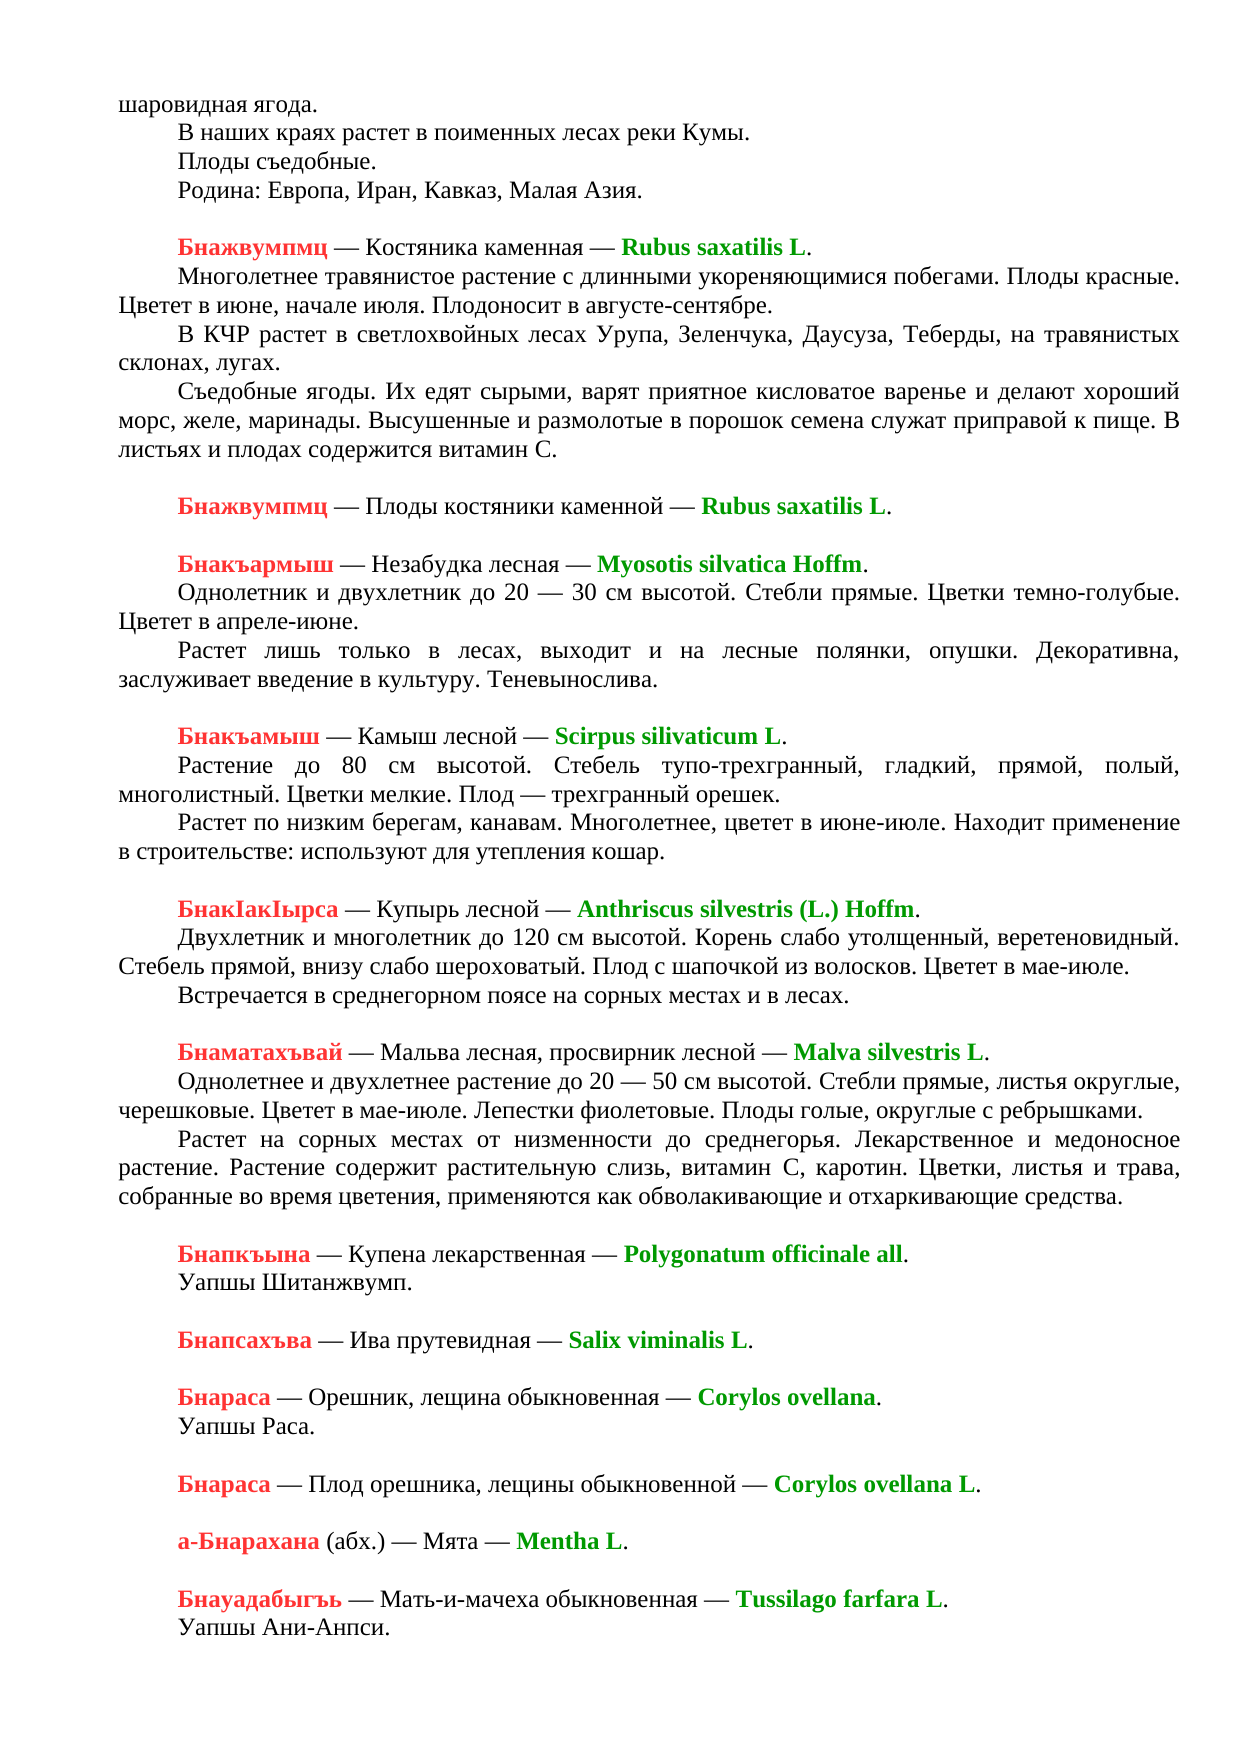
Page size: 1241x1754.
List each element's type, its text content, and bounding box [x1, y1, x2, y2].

text Встречается в среднегорном поясе на сорных местах и в лесах. [118, 980, 1181, 1009]
text В КЧР растет в светлохвойных лесах Урупа, Зеленчука, Даусуза, Теберды, на травянистых склонах, лугах. [118, 319, 1181, 376]
text Уапшы Ани-Анпси. [118, 1612, 1181, 1641]
text Уапшы Раса. [118, 1411, 1181, 1440]
text В наших краях растет в поименных лесах реки Кумы. [118, 117, 1181, 146]
text Бнапкъына — Купена лекарственная — Polygonatum officinale all. [118, 1239, 1181, 1267]
text Растет на сорных местах от низменности до среднегорья. Лекарственное и медоносное растение. Растение содержит растительную слизь, витамин C, каротин. Цветки, листья и трава, собранные во время цветения, применяются как обволакивающие и отхаркивающие средства. [118, 1124, 1181, 1210]
text Родина: Европа, Иран, Кавказ, Малая Азия. [118, 175, 1181, 204]
text Уапшы Шитанжвумп. [118, 1267, 1181, 1296]
text Бнаматахъвай — Мальва лесная, просвирник лесной — Malva silvestris L. [118, 1037, 1181, 1066]
text а-Бнарахана (абх.) — Мята — Mentha L. [118, 1526, 1181, 1555]
text Бнапсахъва — Ива прутевидная — Salix viminalis L. [118, 1325, 1181, 1354]
text Бнараса — Плод орешника, лещины обыкновенной — Corylos ovellana L. [118, 1469, 1181, 1497]
text БнакIакIырса — Купырь лесной — Anthriscus silvestris (L.) Hoffm. [118, 894, 1181, 922]
text Съедобные ягоды. Их едят сырыми, варят приятное кисловатое варенье и делают хороший морс, желе, маринады. Высушенные и размолотые в порошок семена служат приправой к пище. В листьях и плодах содержится витамин C. [118, 376, 1181, 462]
text Многолетнее травянистое растение с длинными укореняющимися побегами. Плоды красные. Цветет в июне, начале июля. Плодоносит в августе-сентябре. [118, 261, 1181, 319]
text шаровидная ягода. [118, 89, 1181, 117]
text Однолетнее и двухлетнее растение до 20 — 50 см высотой. Стебли прямые, листья округлые, черешковые. Цветет в мае-июле. Лепестки фиолетовые. Плоды голые, округлые с ребрышками. [118, 1066, 1181, 1124]
text Бнажвумпмц — Костяника каменная — Rubus saxatilis L. [118, 232, 1181, 261]
text Двухлетник и многолетник до 120 см высотой. Корень слабо утолщенный, веретеновидный. Стебель прямой, внизу слабо шероховатый. Плод с шапочкой из волосков. Цветет в мае-июле. [118, 922, 1181, 980]
text Бнажвумпмц — Плоды костяники каменной — Rubus saxatilis L. [118, 491, 1181, 520]
text Растет по низким берегам, канавам. Многолетнее, цветет в июне-июле. Находит применение в строительстве: используют для утепления кошар. [118, 807, 1181, 865]
text Бнакъамыш — Камыш лесной — Scirpus silivaticum L. [118, 721, 1181, 750]
text Растет лишь только в лесах, выходит и на лесные полянки, опушки. Декоративна, заслуживает введение в культуру. Теневынослива. [118, 635, 1181, 692]
text Растение до 80 см высотой. Стебель тупо-трехгранный, гладкий, прямой, полый, многолистный. Цветки мелкие. Плод — трехгранный орешек. [118, 750, 1181, 807]
text Однолетник и двухлетник до 20 — 30 см высотой. Стебли прямые. Цветки темно-голубые. Цветет в апреле-июне. [118, 577, 1181, 635]
text Бнакъармыш — Незабудка лесная — Myosotis silvatica Hoffm. [118, 549, 1181, 577]
text Бнараса — Орешник, лещина обыкновенная — Corylos ovellana. [118, 1382, 1181, 1411]
text Плоды съедобные. [118, 146, 1181, 175]
text Бнауадабыгъь — Мать-и-мачеха обыкновенная — Tussilago farfara L. [118, 1584, 1181, 1612]
